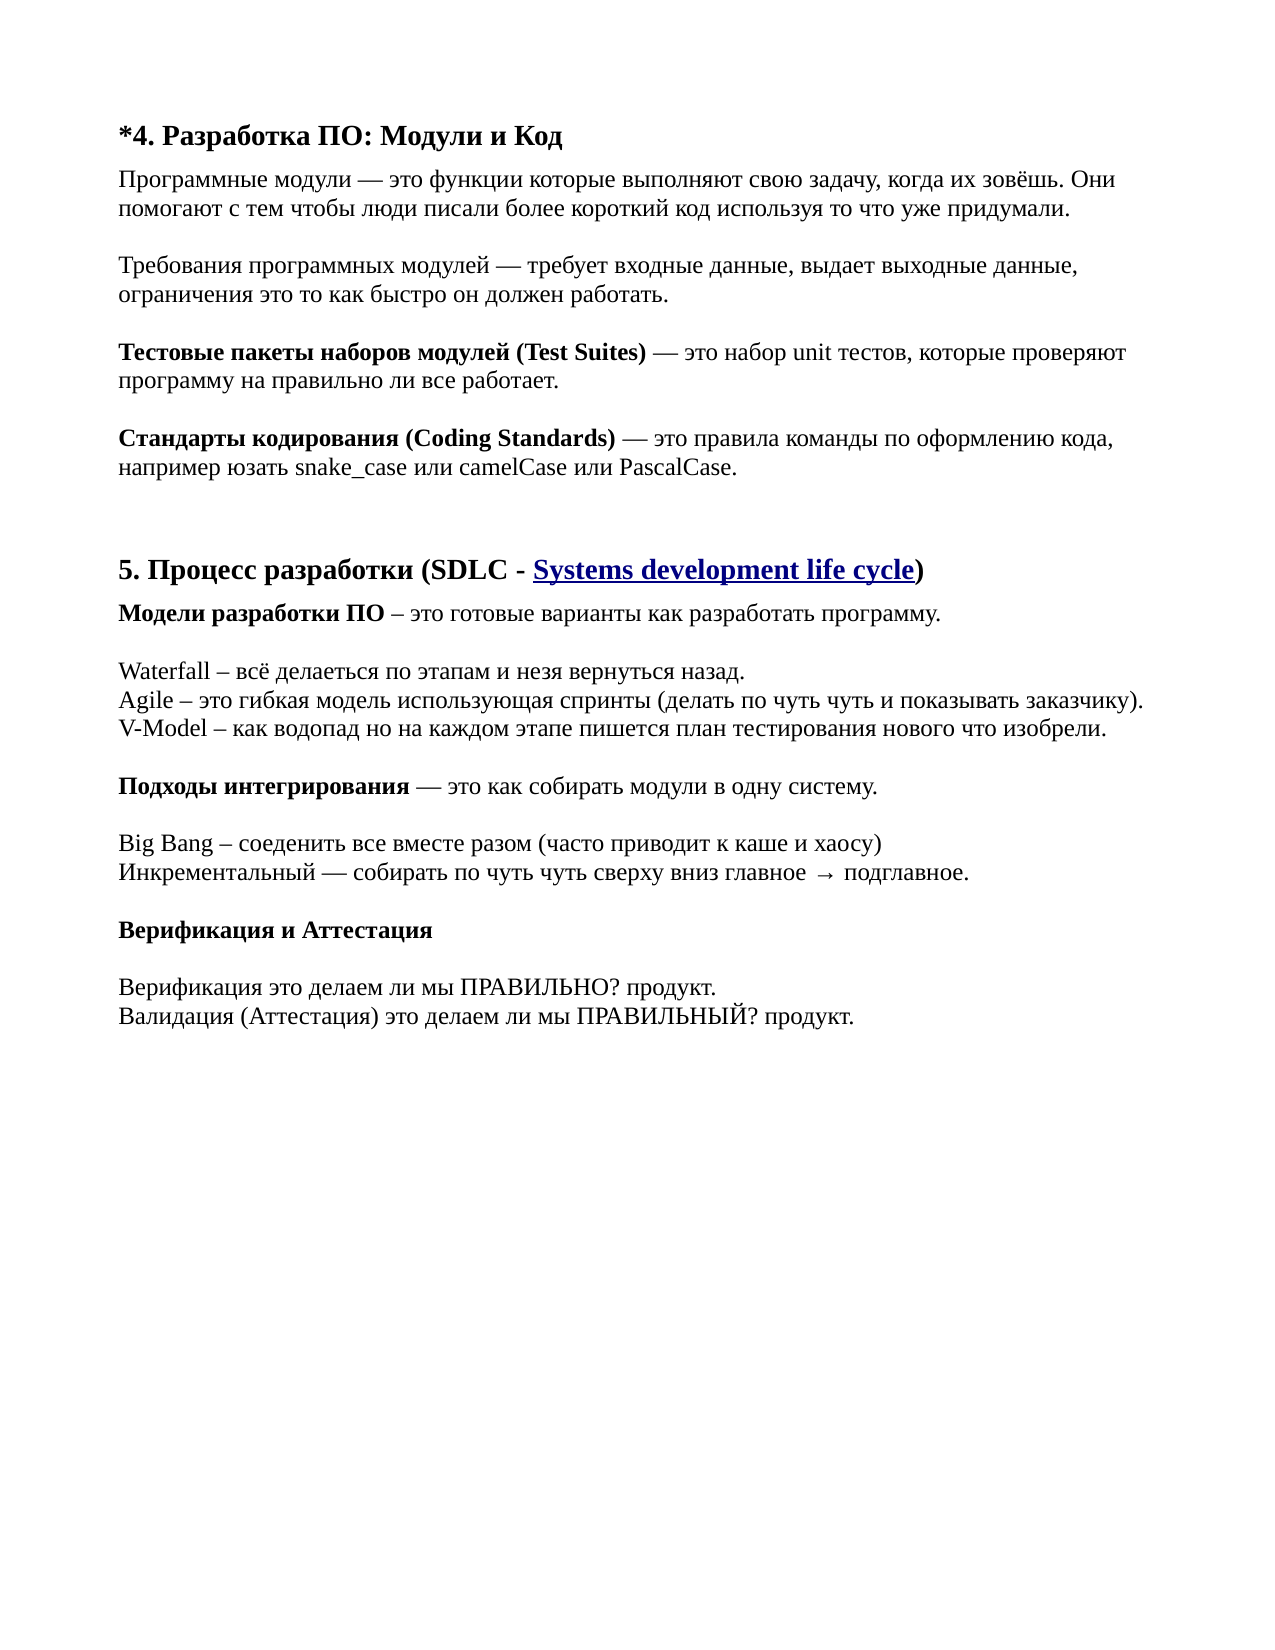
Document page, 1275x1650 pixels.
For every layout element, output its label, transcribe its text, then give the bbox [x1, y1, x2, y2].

text Программные модули — это функции которые выполняют свою задачу, когда их зовёшь. Они помогают с тем чтобы люди писали более короткий код используя то что уже придумали. [118, 164, 1157, 222]
text Модели разработки ПО – это готовые варианты как разработать программу. [118, 598, 1157, 627]
text Стандарты кодирования (Coding Standards) — это правила команды по оформлению кода, например юзать snake_case или camelCase или PascalCase. [118, 423, 1157, 480]
text Верификация это делаем ли мы ПРАВИЛЬНО? продукт. [118, 972, 1157, 1001]
text Валидация (Аттестация) это делаем ли мы ПРАВИЛЬНЫЙ? продукт. [118, 1001, 1157, 1030]
text Big Bang – соеденить все вместе разом (часто приводит к каше и хаосу) [118, 828, 1157, 857]
subtitle *4. Разработка ПО: Модули и Код [118, 118, 1157, 152]
text Подходы интегрирования — это как собирать модули в одну систему. [118, 771, 1157, 800]
text Waterfall – всё делаеться по этапам и незя вернуться назад. [118, 656, 1157, 685]
text Требования программных модулей — требует входные данные, выдает выходные данные, ограничения это то как быстро он должен работать. [118, 250, 1157, 308]
text Agile – это гибкая модель использующая спринты (делать по чуть чуть и показывать заказчику). [118, 685, 1157, 713]
text Тестовые пакеты наборов модулей (Test Suites) — это набор unit тестов, которые проверяют программу на правильно ли все работает. [118, 337, 1157, 394]
text V-Model – как водопад но на каждом этапе пишется план тестирования нового что изобрели. [118, 713, 1157, 742]
text Верификация и Аттестация [118, 915, 1157, 943]
subtitle 5. Процесс разработки (SDLC - Systems development life cycle) [118, 552, 1157, 586]
text Инкрементальный — собирать по чуть чуть сверху вниз главное → подглавное. [118, 857, 1157, 886]
